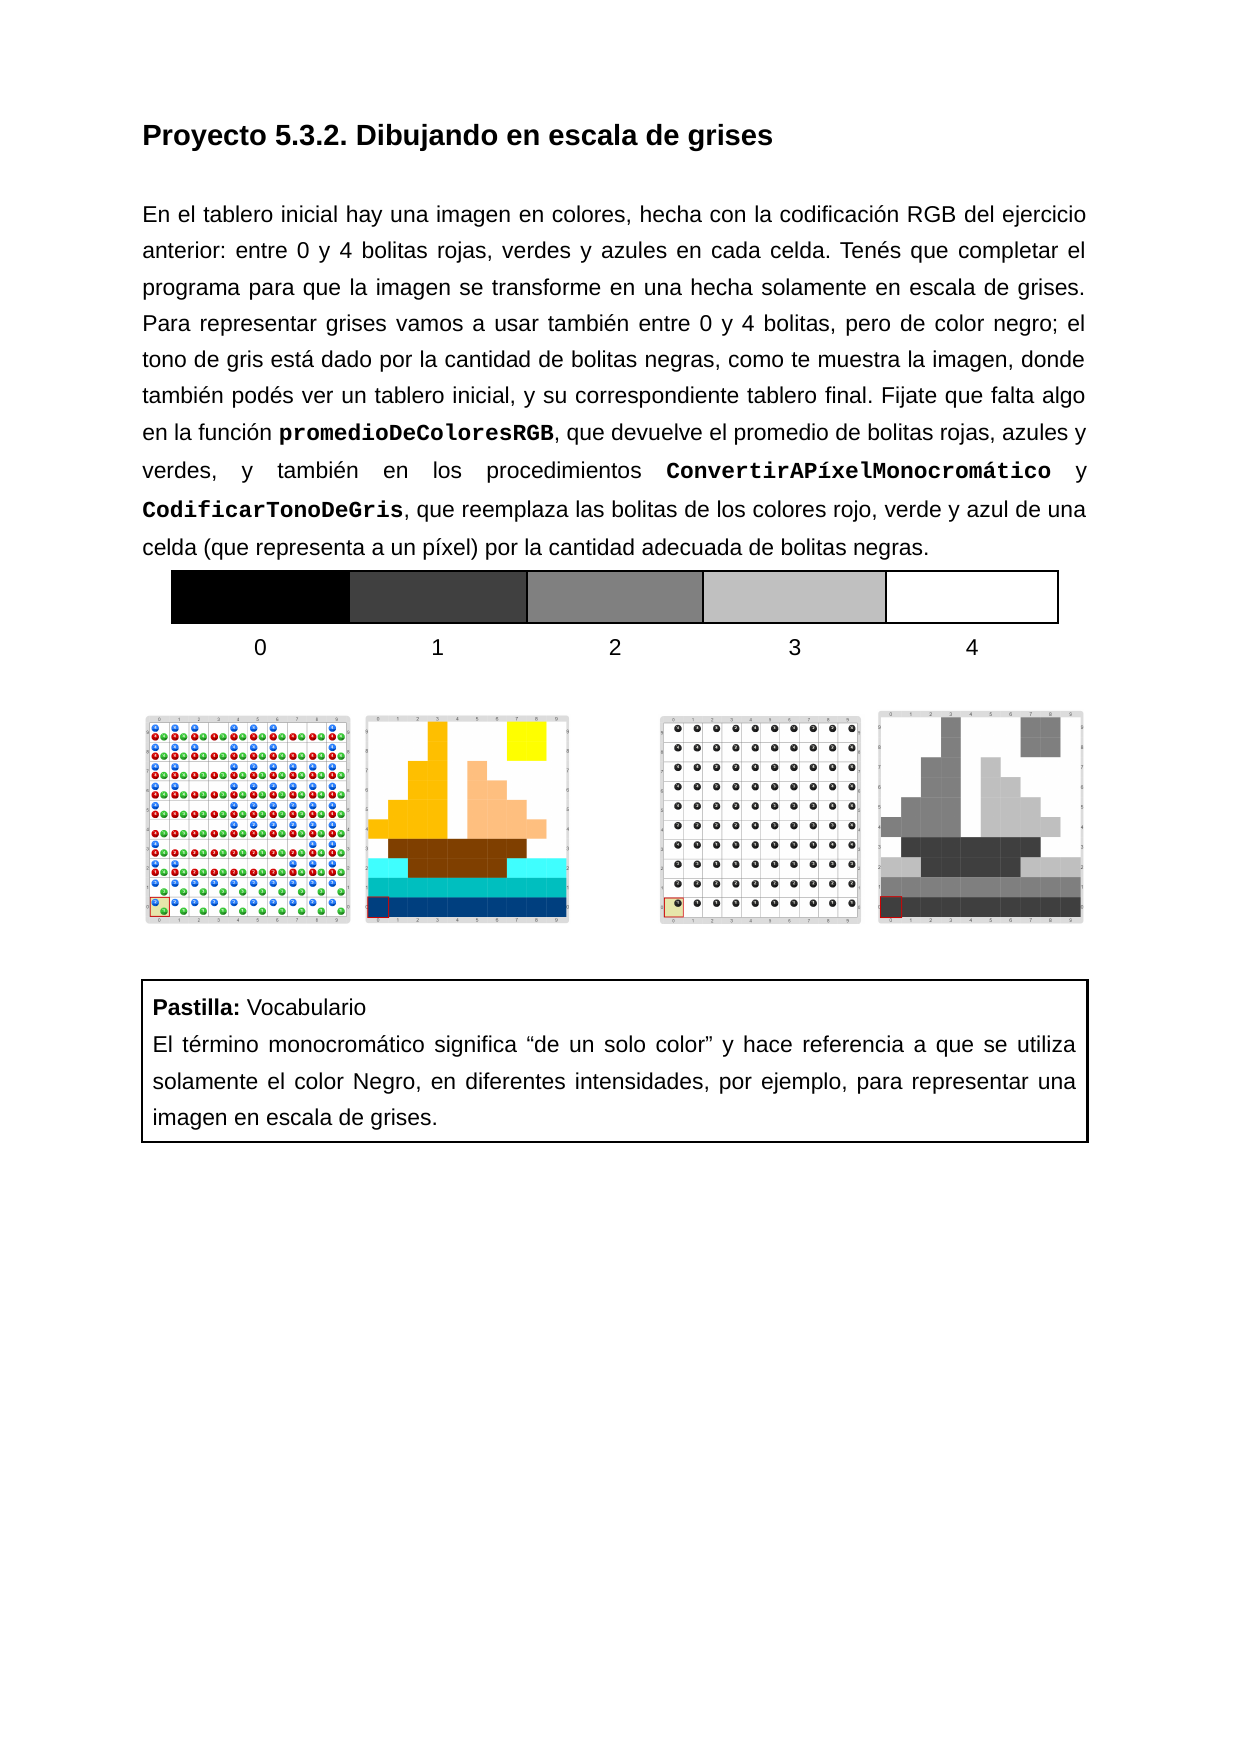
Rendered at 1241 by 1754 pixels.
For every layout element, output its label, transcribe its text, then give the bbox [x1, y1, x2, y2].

table_header [887, 572, 1057, 622]
text Proyecto 5.3.2. Dibujando en escala de grises [142, 118, 1087, 152]
table_cell 2 [527, 624, 703, 661]
table_cell 3 [703, 624, 886, 661]
table_header [528, 572, 702, 622]
table_cell 4 [886, 624, 1058, 661]
table_header Pastilla: Vocabulario El término monocromático significa “de un solo color” y hace referencia a que se utiliza solamente el color Negro, en diferentes intensidades, por ejemplo, para representar una imagen en escala de grises. [143, 981, 1086, 1141]
table_cell 1 [349, 624, 527, 661]
text En el tablero inicial hay una imagen en colores, hecha con la codificación RGB del ejercicio anterior: entre 0 y 4 bolitas rojas, verdes y azules en cada celda. Tenés que completar el programa para que la imagen se transforme en una hecha solamente en escala de grises. Para representar grises vamos a usar también entre 0 y 4 bolitas, pero de color negro; el tono de gris está dado por la cantidad de bolitas negras, como te muestra la imagen, donde también podés ver un tablero inicial, y su correspondiente tablero final. Fijate que falta algo en la función promedioDeColoresRGB, que devuelve el promedio de bolitas rojas, azules y verdes, y también en los procedimientos ConvertirAPíxelMonocromático y CodificarTonoDeGris, que reemplaza las bolitas de los colores rojo, verde y azul de una celda (que representa a un píxel) por la cantidad adecuada de bolitas negras. [142, 201, 1087, 560]
table_header [704, 572, 885, 622]
table_cell 0 [172, 624, 348, 661]
table_header [173, 572, 348, 622]
table_header [350, 572, 526, 622]
